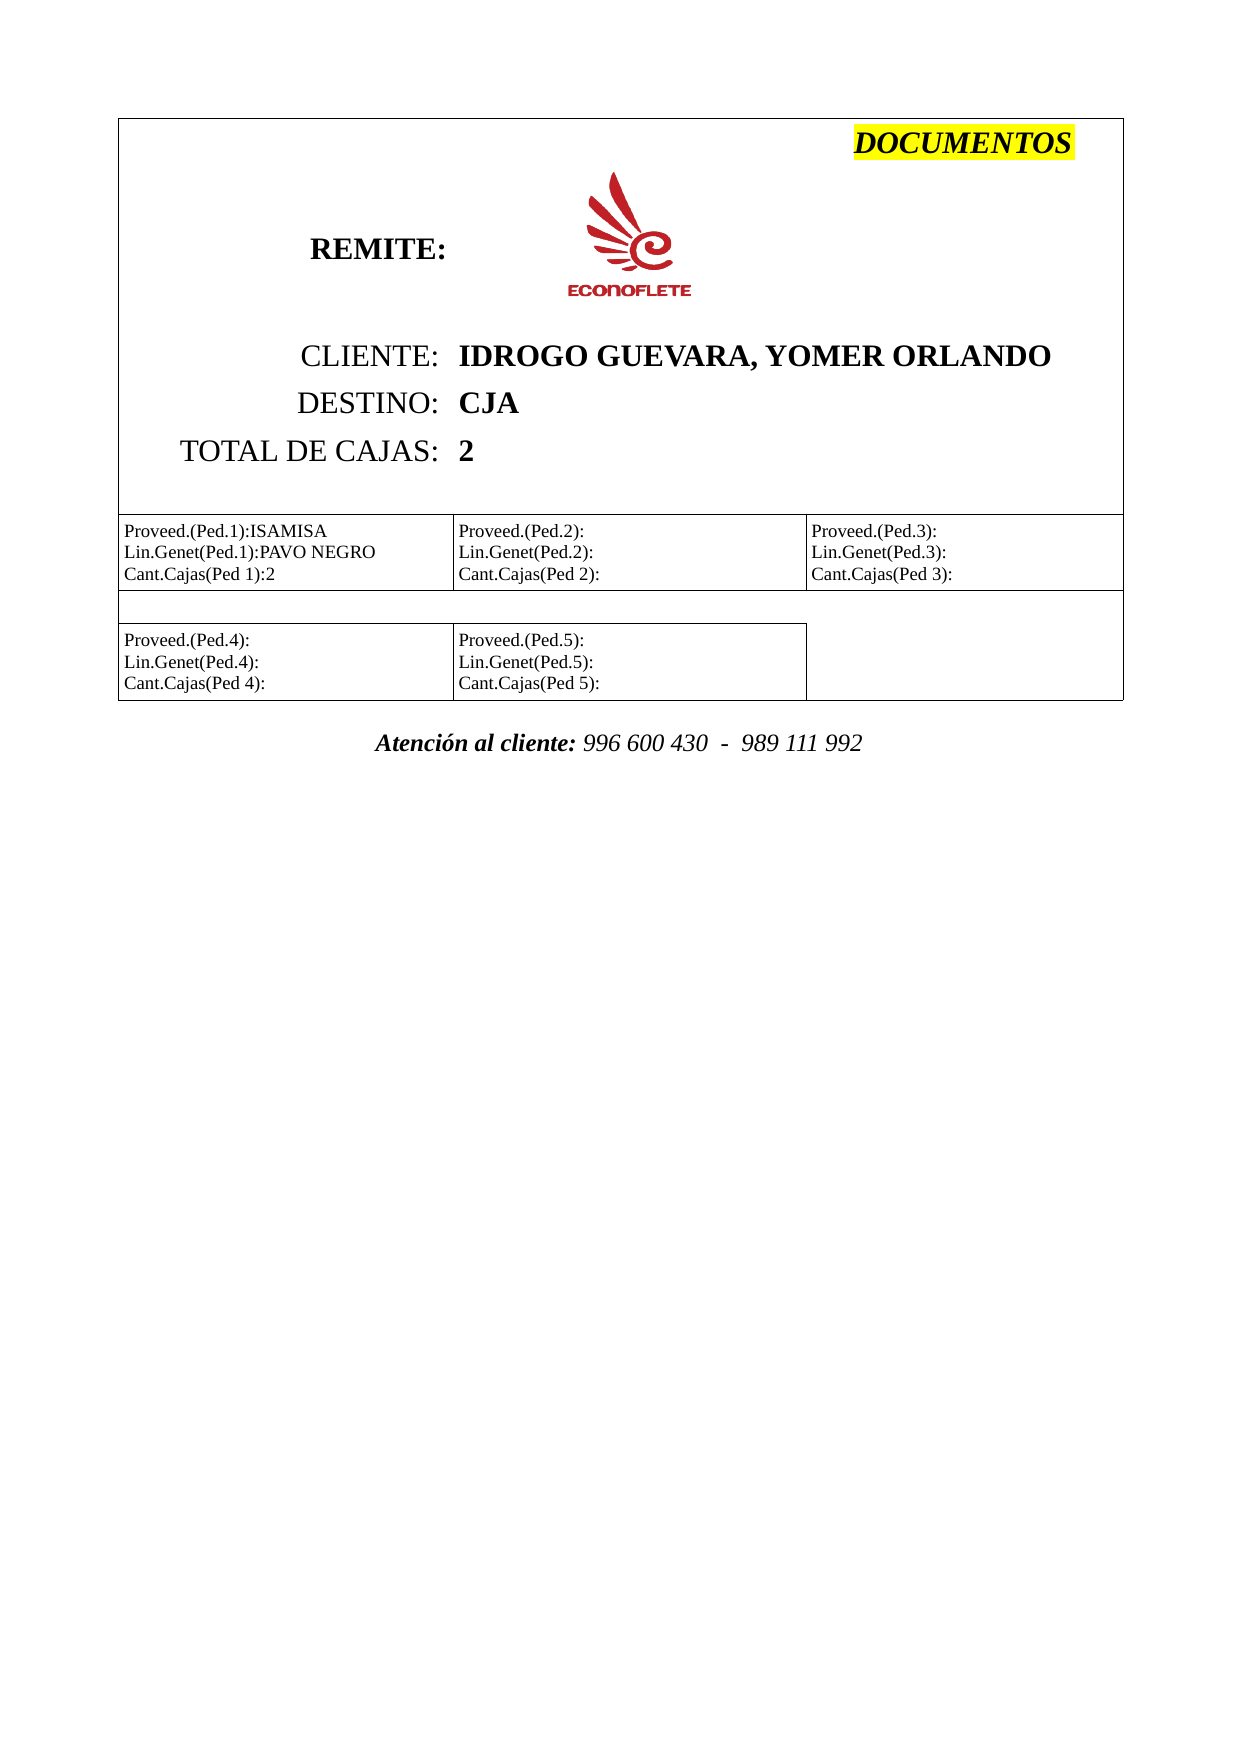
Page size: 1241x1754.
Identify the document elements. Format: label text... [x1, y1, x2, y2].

table_cell [453, 591, 806, 623]
table_cell Proveed.(Ped.5): Lin.Genet(Ped.5): Cant.Cajas(Ped 5): [454, 624, 806, 699]
table_header [119, 119, 453, 166]
table_cell Proveed.(Ped.1):ISAMISA Lin.Genet(Ped.1):PAVO NEGRO Cant.Cajas(Ped 1):2 [119, 515, 453, 590]
table_cell DESTINO: [119, 379, 453, 426]
table_cell [453, 474, 806, 514]
table_cell [806, 474, 1123, 514]
table_cell TOTAL DE CAJAS: [119, 426, 453, 474]
table_cell [119, 591, 453, 623]
table_cell IDROGO GUEVARA, YOMER ORLANDO [453, 332, 1123, 379]
table_cell [806, 166, 1123, 332]
table_cell REMITE: [119, 166, 453, 332]
table_header DOCUMENTOS [806, 119, 1123, 166]
table_cell Proveed.(Ped.3): Lin.Genet(Ped.3): Cant.Cajas(Ped 3): [807, 515, 1123, 590]
table_cell [806, 379, 1123, 426]
picture [552, 171, 707, 297]
table_cell [119, 474, 453, 514]
table_cell Proveed.(Ped.4): Lin.Genet(Ped.4): Cant.Cajas(Ped 4): [119, 624, 453, 699]
table_cell [806, 591, 1123, 623]
table_cell [807, 623, 1123, 699]
table_cell 2 [453, 426, 1123, 474]
table_cell [453, 166, 806, 332]
table_cell CJA [453, 379, 806, 426]
table_cell CLIENTE: [119, 332, 453, 379]
table_cell Proveed.(Ped.2): Lin.Genet(Ped.2): Cant.Cajas(Ped 2): [454, 515, 806, 590]
text Atención al cliente: 996 600 430 - 989 111 992 [118, 728, 1122, 757]
table_header [453, 119, 806, 166]
